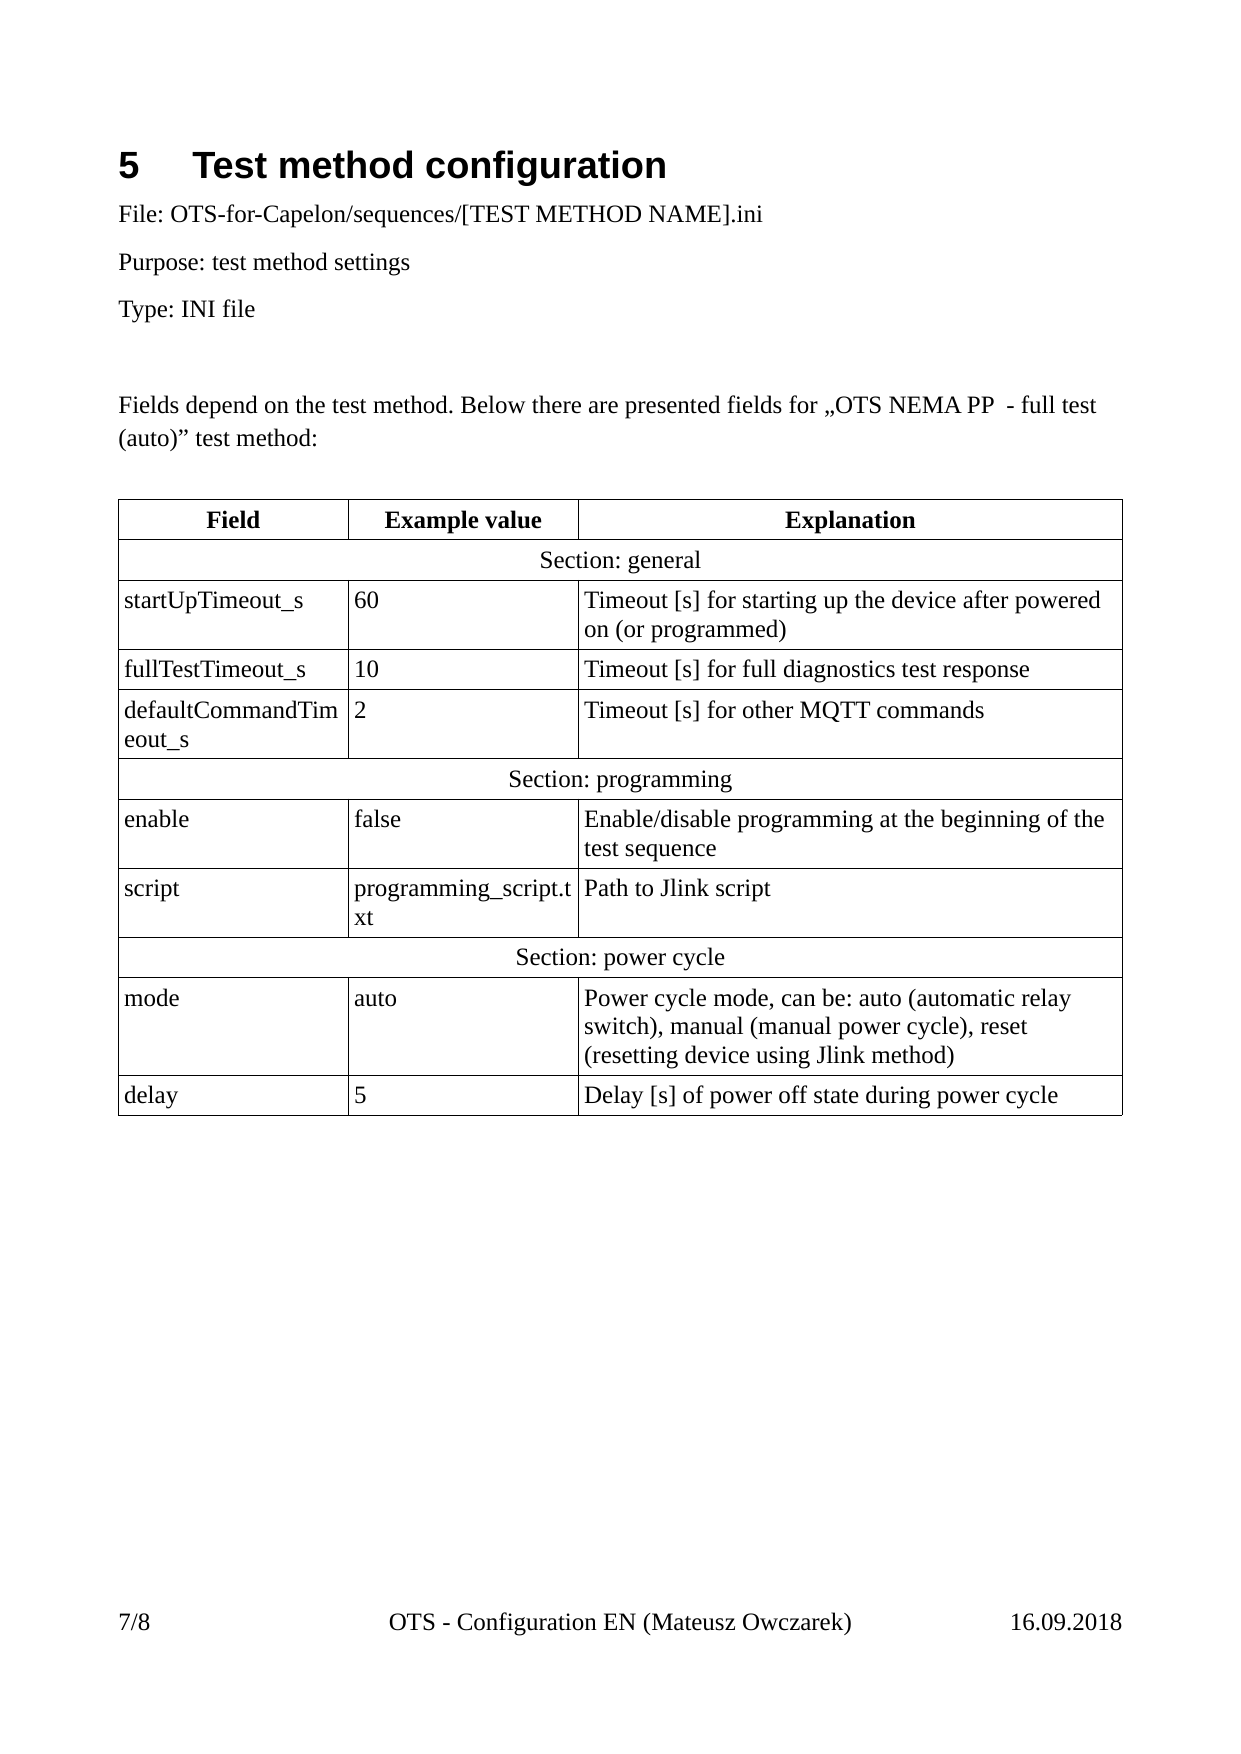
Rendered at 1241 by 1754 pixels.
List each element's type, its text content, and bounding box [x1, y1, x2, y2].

text Type: INI file [118, 294, 1122, 323]
text Fields depend on the test method. Below there are presented fields for „OTS NEMA PP - full test (auto)” test method: [118, 390, 1122, 451]
table_cell enable [119, 800, 348, 867]
table_cell 10 [349, 650, 578, 689]
table_cell Section: power cycle [119, 938, 1122, 977]
table_cell 2 [349, 690, 578, 758]
table_header Field [119, 500, 348, 539]
subtitle Test method configuration [118, 143, 1122, 187]
table_cell false [349, 800, 578, 867]
table_cell startUpTimeout_s [119, 581, 348, 649]
table_cell script [119, 869, 348, 937]
table_cell Power cycle mode, can be: auto (automatic relay switch), manual (manual power cycle), reset (resetting device using Jlink method) [579, 978, 1122, 1075]
table_cell Enable/disable programming at the beginning of the test sequence [579, 800, 1122, 867]
table_cell defaultCommandTimeout_s [119, 690, 348, 758]
table_cell Timeout [s] for full diagnostics test response [579, 650, 1122, 689]
text File: OTS-for-Capelon/sequences/[TEST METHOD NAME].ini [118, 199, 1122, 228]
table_cell fullTestTimeout_s [119, 650, 348, 689]
table_cell Section: programming [119, 759, 1122, 798]
table_cell 60 [349, 581, 578, 649]
table_header Explanation [579, 500, 1122, 539]
table_header Example value [349, 500, 578, 539]
table_cell 5 [349, 1076, 578, 1115]
table_cell Delay [s] of power off state during power cycle [579, 1076, 1122, 1115]
table_cell Section: general [119, 540, 1122, 580]
table_cell Path to Jlink script [579, 869, 1122, 937]
table_cell Timeout [s] for starting up the device after powered on (or programmed) [579, 581, 1122, 649]
text Purpose: test method settings [118, 247, 1122, 276]
table_cell auto [349, 978, 578, 1075]
table_cell delay [119, 1076, 348, 1115]
table_cell Timeout [s] for other MQTT commands [579, 690, 1122, 758]
table_cell mode [119, 978, 348, 1075]
table_cell programming_script.txt [349, 869, 578, 937]
